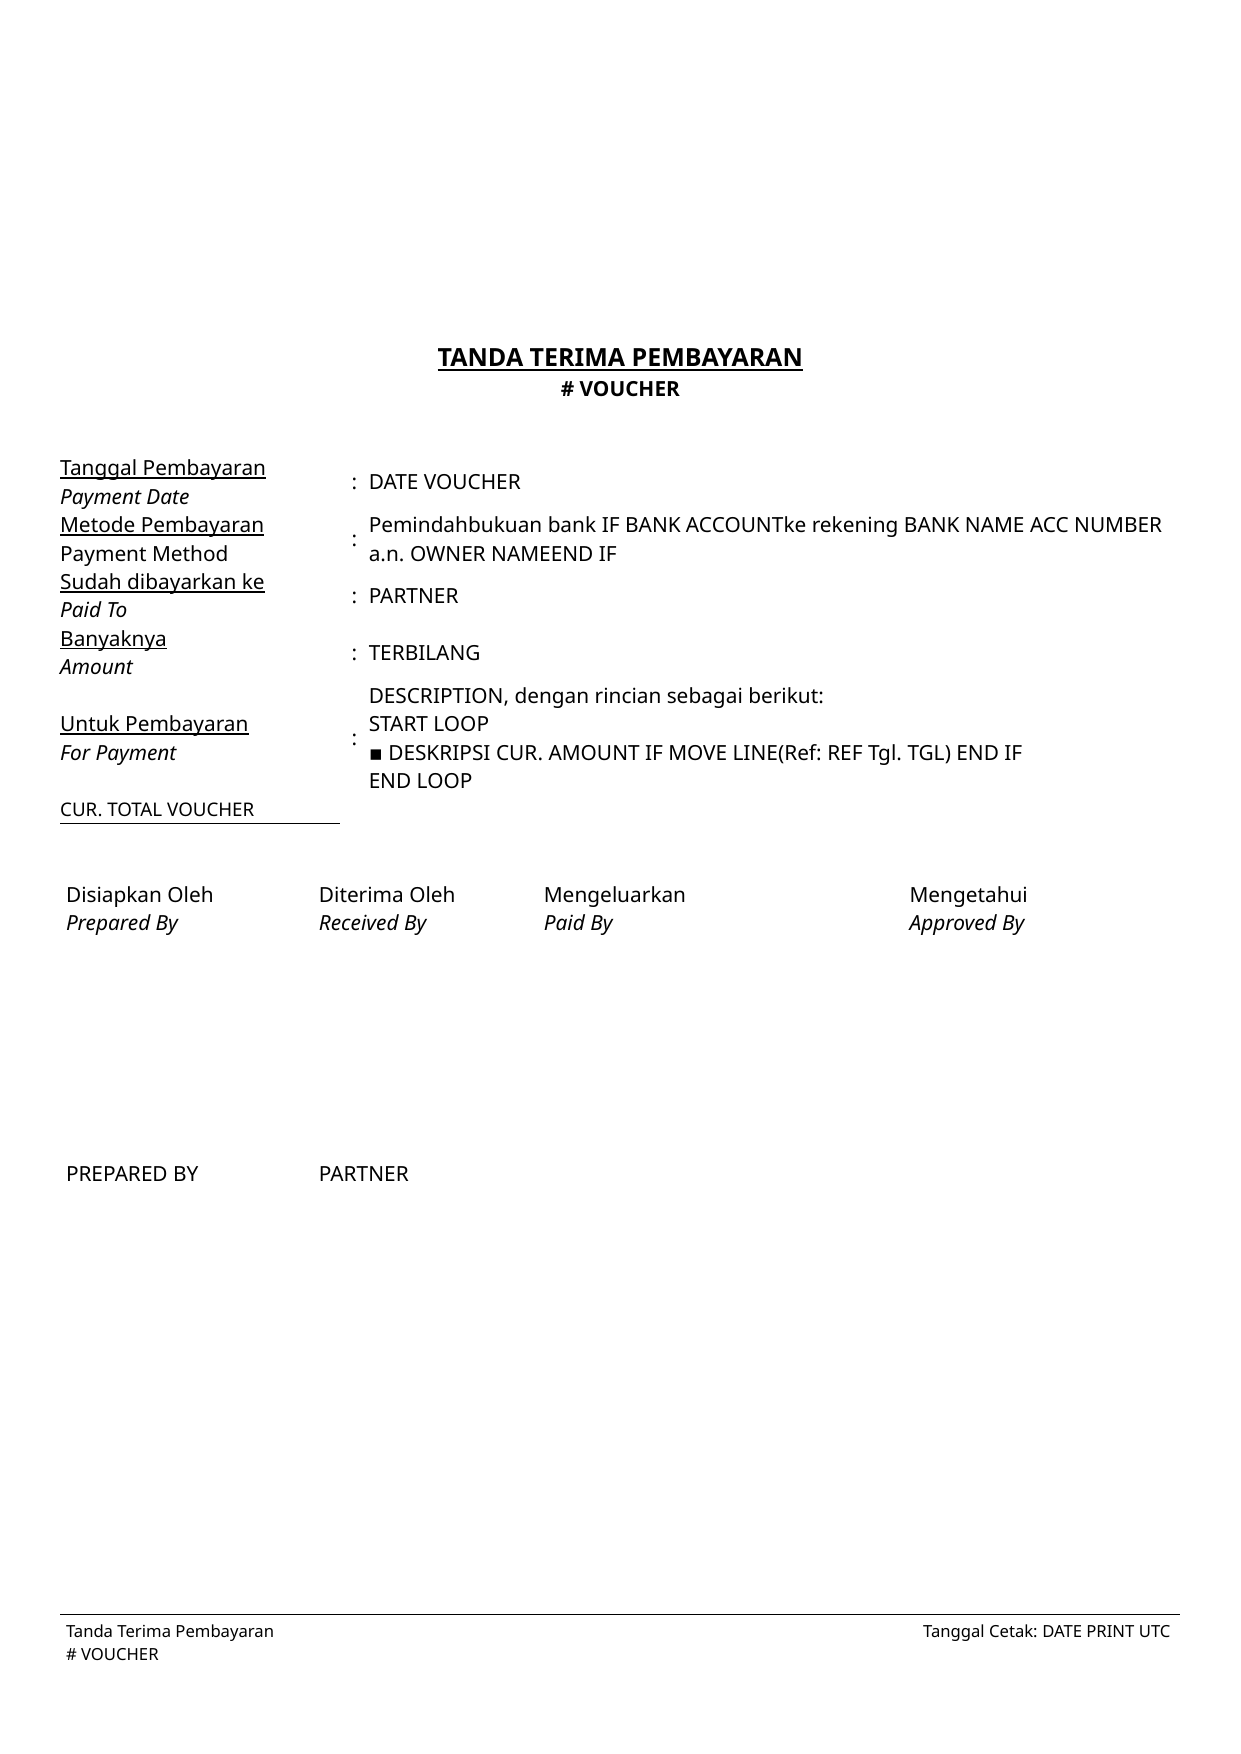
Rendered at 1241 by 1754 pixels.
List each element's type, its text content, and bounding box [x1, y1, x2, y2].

table_cell Metode Pembayaran Payment Method [60, 510, 340, 567]
table_header : [340, 453, 368, 510]
table_cell : [340, 681, 368, 794]
text # VOUCHER [60, 374, 1180, 402]
table_cell : [340, 510, 368, 567]
table_cell [60, 943, 313, 1153]
table_cell PARTNER [369, 567, 1180, 624]
table_cell [904, 1193, 1180, 1227]
table_cell [340, 795, 368, 823]
table_cell PARTNER [313, 1153, 538, 1193]
table_cell [538, 1153, 904, 1193]
table_header Disiapkan Oleh Prepared By [60, 874, 313, 942]
table_header DATE VOUCHER [369, 453, 1180, 510]
table_cell [369, 795, 1180, 823]
table_header Mengetahui Approved By [904, 874, 1180, 942]
table_cell TERBILANG [369, 624, 1180, 681]
table_cell Untuk Pembayaran For Payment [60, 681, 340, 794]
table_cell [313, 943, 538, 1153]
table_cell CUR. TOTAL VOUCHER [60, 795, 340, 823]
table_header Tanggal Pembayaran Payment Date [60, 453, 340, 510]
table_cell [538, 943, 904, 1153]
table_cell [313, 1193, 538, 1227]
table_cell : [340, 567, 368, 624]
table_header Mengeluarkan Paid By [538, 874, 904, 942]
table_cell Sudah dibayarkan ke Paid To [60, 567, 340, 624]
table_cell PREPARED BY [60, 1153, 313, 1193]
table_cell [904, 1153, 1180, 1193]
table_cell [904, 943, 1180, 1153]
table_cell [60, 1193, 313, 1227]
text TANDA TERIMA PEMBAYARAN [60, 340, 1180, 374]
table_cell Pemindahbukuan bank IF BANK ACCOUNTke rekening BANK NAME ACC NUMBER a.n. OWNER NAMEEND IF [369, 510, 1180, 567]
table_cell Banyaknya Amount [60, 624, 340, 681]
table_cell : [340, 624, 368, 681]
table_header Diterima Oleh Received By [313, 874, 538, 942]
table_cell [538, 1193, 904, 1227]
table_cell DESCRIPTION, dengan rincian sebagai berikut: START LOOP ▪ DESKRIPSI CUR. AMOUNT IF MOVE LINE(Ref: REF Tgl. TGL) END IF END LOOP [369, 681, 1180, 794]
